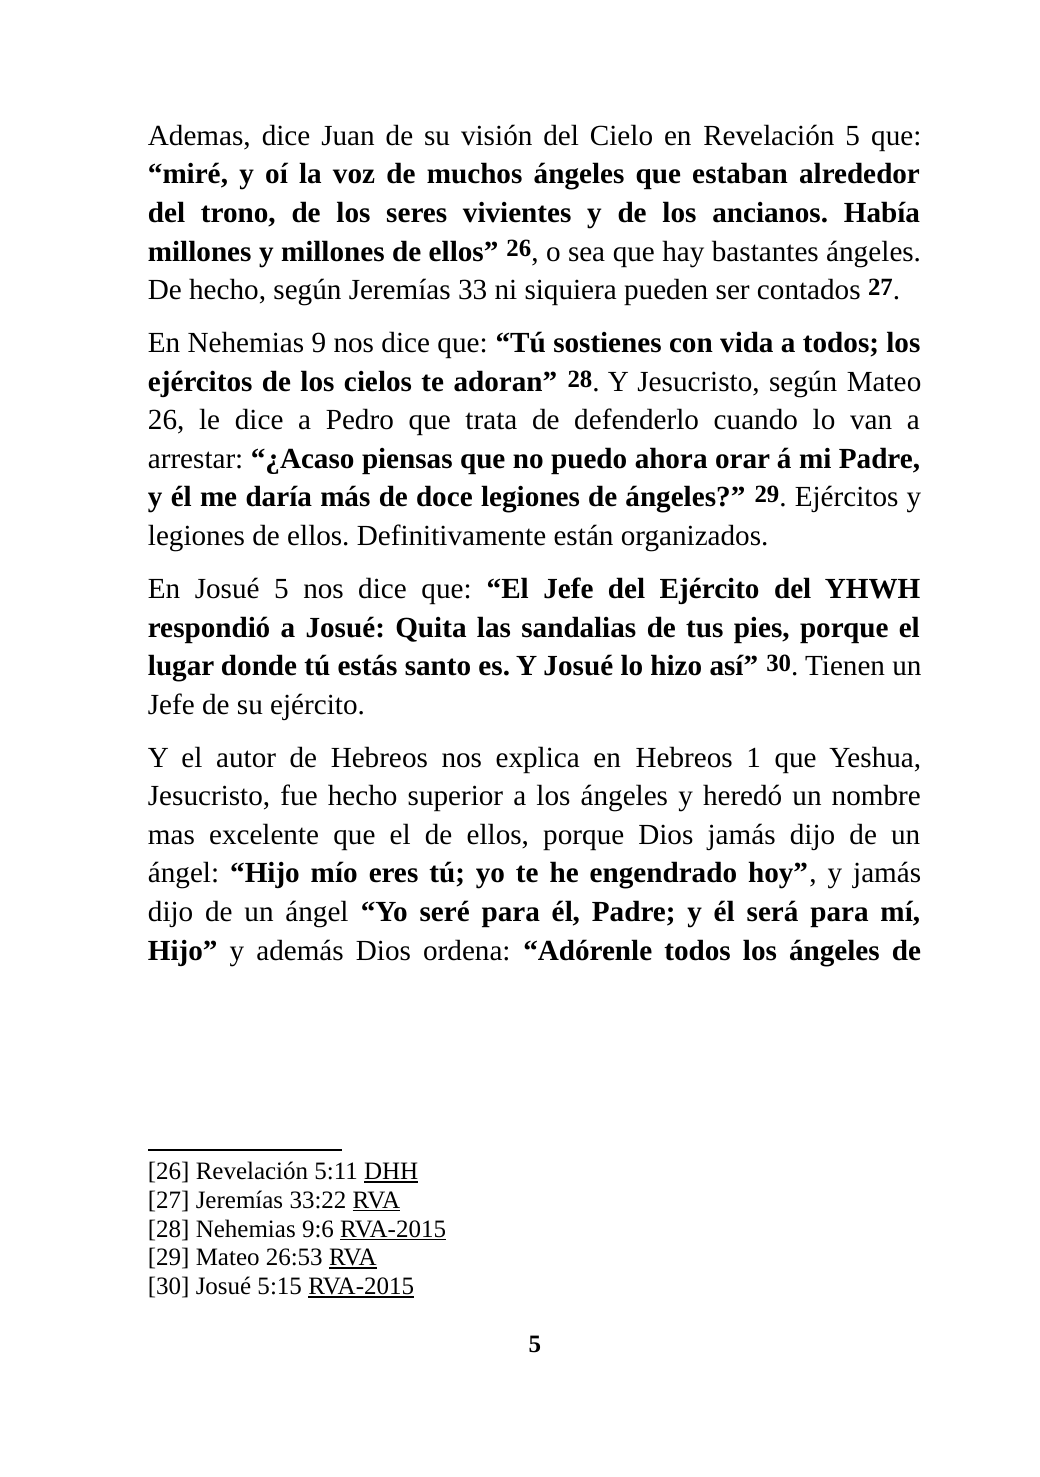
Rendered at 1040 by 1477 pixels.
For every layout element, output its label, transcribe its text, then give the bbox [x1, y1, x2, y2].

text En Josué 5 nos dice que: “El Jefe del Ejército del YHWH respondió a Josué: Quita las sandalias de tus pies, porque el lugar donde tú estás santo es. Y Josué lo hizo así” . Tienen un Jefe de su ejército. [148, 571, 921, 720]
text Nehemias 9:6 RVA-2015 [148, 1214, 921, 1242]
text Y el autor de Hebreos nos explica en Hebreos 1 que Yeshua, Jesucristo, fue hecho superior a los ángeles y heredó un nombre mas excelente que el de ellos, porque Dios jamás dijo de un ángel: “Hijo mío eres tú; yo te he engendrado hoy”, y jamás dijo de un ángel “Yo seré para él, Padre; y él será para mí, Hijo” y además Dios ordena: “Adórenle todos los ángeles de Dios” citando el Salmo 2 , 1ra Crónicas 17 y 2da Samuel 7 . [148, 740, 921, 1005]
text Ademas, dice Juan de su visión del Cielo en Revelación 5 que: “miré, y oí la voz de muchos ángeles que estaban alrededor del trono, de los seres vivientes y de los ancianos. Había millones y millones de ellos” , o sea que hay bastantes ángeles. De hecho, según Jeremías 33 ni siquiera pueden ser contados . [148, 118, 921, 306]
text En Nehemias 9 nos dice que: “Tú sostienes con vida a todos; los ejércitos de los cielos te adoran” . Y Jesucristo, según Mateo 26, le dice a Pedro que trata de defenderlo cuando lo van a arrestar: “¿Acaso piensas que no puedo ahora orar á mi Padre, y él me daría más de doce legiones de ángeles?” . Ejércitos y legiones de ellos. Definitivamente están organizados. [148, 325, 921, 552]
text Jeremías 33:22 RVA [148, 1185, 921, 1214]
text Revelación 5:11 DHH [148, 1156, 921, 1185]
text Josué 5:15 RVA-2015 [148, 1271, 921, 1300]
text Mateo 26:53 RVA [148, 1242, 921, 1271]
